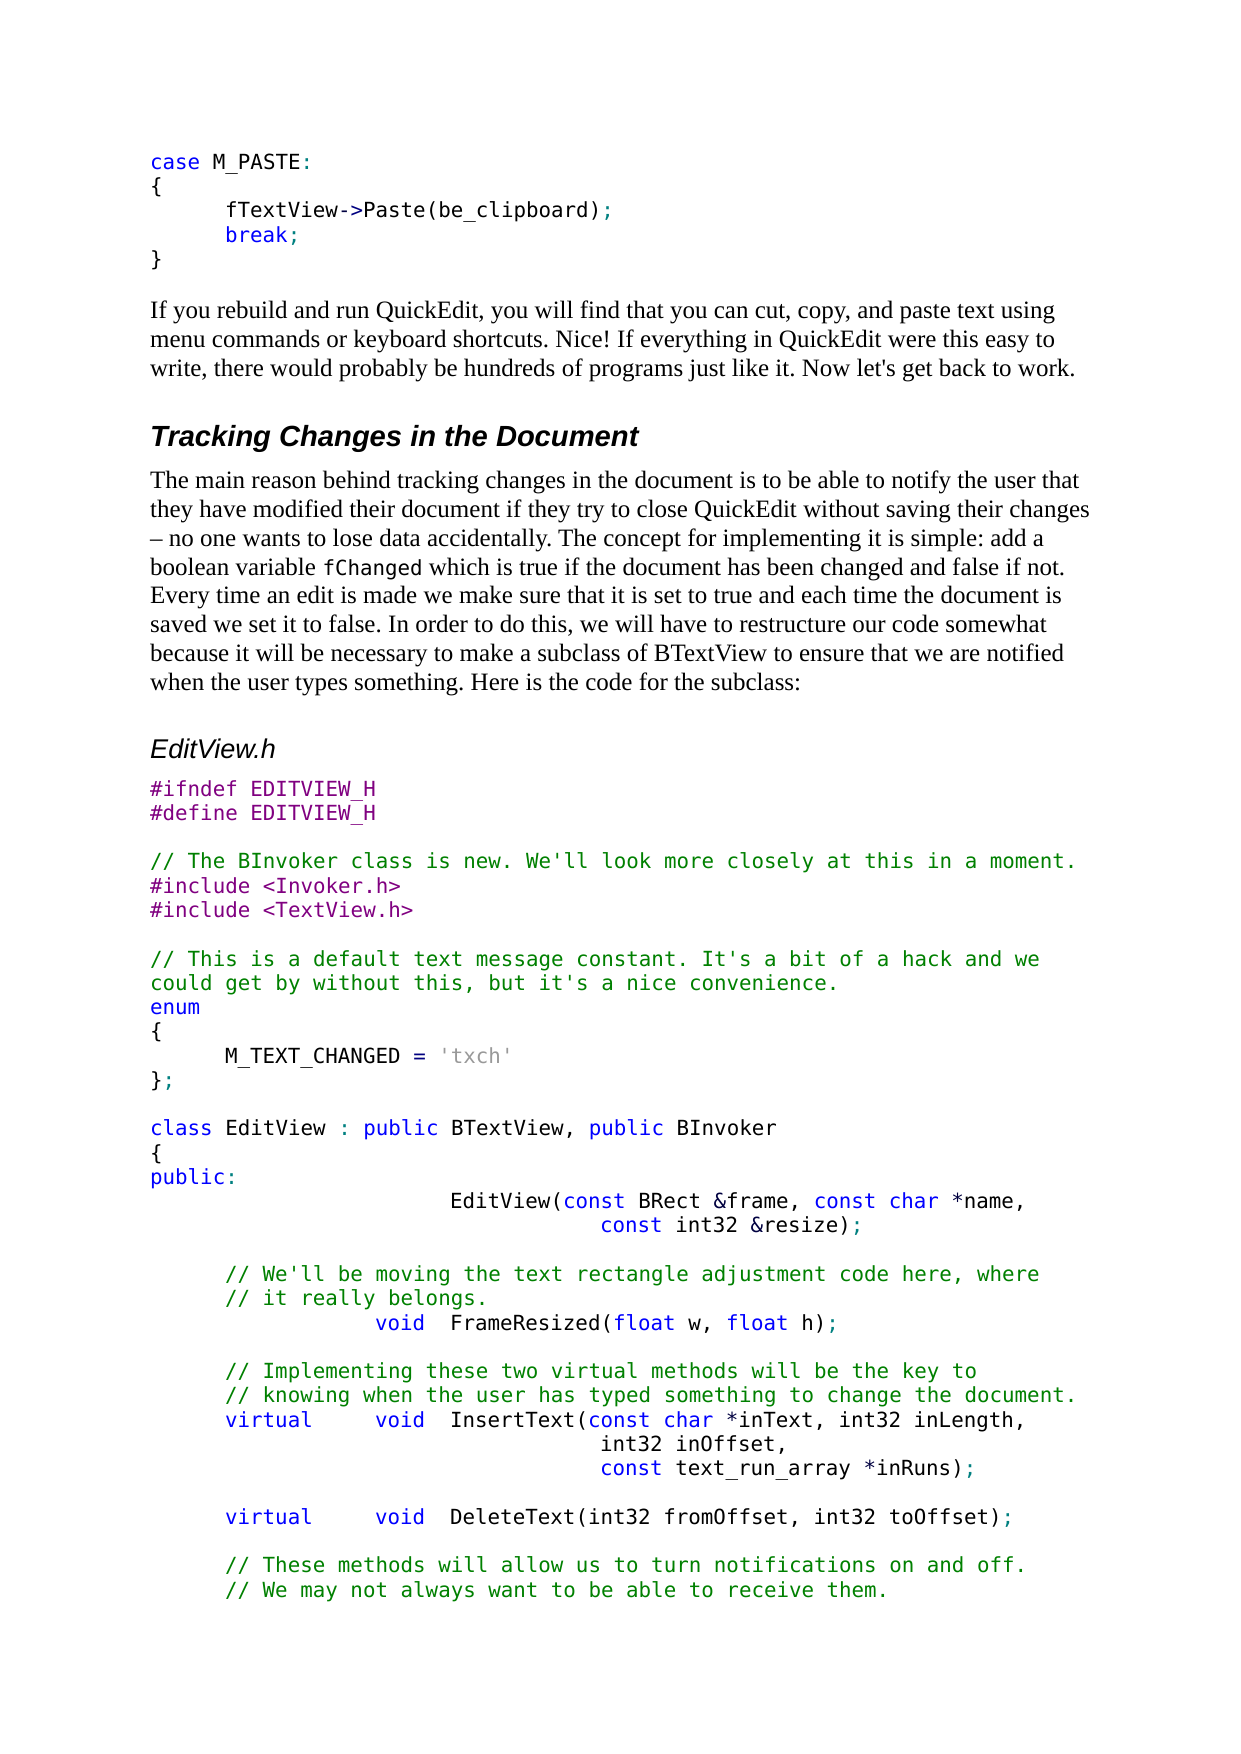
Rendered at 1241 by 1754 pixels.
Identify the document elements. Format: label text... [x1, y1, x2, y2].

text #ifndef EDITVIEW_H [150, 777, 1090, 801]
text virtual void DeleteText(int32 fromOffset, int32 toOffset); [150, 1505, 1090, 1529]
text #include <TextView.h> [150, 898, 1090, 922]
text void FrameResized(float w, float h); [150, 1311, 1090, 1335]
text enum [150, 995, 1090, 1019]
text class EditView : public BTextView, public BInvoker [150, 1116, 1090, 1141]
text } [150, 247, 1090, 271]
text // it really belongs. [150, 1286, 1090, 1311]
text const int32 &resize); [150, 1213, 1090, 1238]
text M_TEXT_CHANGED = 'txch' [150, 1044, 1090, 1068]
text // We may not always want to be able to receive them. [150, 1578, 1090, 1602]
subtitle EditView.h [150, 733, 1090, 764]
text { [150, 174, 1090, 198]
text virtual void InsertText(const char *inText, int32 inLength, [150, 1408, 1090, 1432]
text // The BInvoker class is new. We'll look more closely at this in a moment. [150, 849, 1090, 874]
subtitle Tracking Changes in the Document [150, 419, 1090, 453]
text // This is a default text message constant. It's a bit of a hack and we could get by without this, but it's a nice convenience. [150, 947, 1090, 995]
text The main reason behind tracking changes in the document is to be able to notify the user that they have modified their document if they try to close QuickEdit without saving their changes – no one wants to lose data accidentally. The concept for implementing it is simple: add a boolean variable fChanged which is true if the document has been changed and false if not. Every time an edit is made we make sure that it is set to true and each time the document is saved we set it to false. In order to do this, we will have to restructure our code somewhat because it will be necessary to make a subclass of BTextView to ensure that we are notified when the user types something. Here is the code for the subclass: [150, 465, 1090, 695]
text EditView(const BRect &frame, const char *name, [150, 1189, 1090, 1213]
text case M_PASTE: [150, 150, 1090, 174]
text { [150, 1141, 1090, 1165]
text fTextView->Paste(be_clipboard); [150, 198, 1090, 223]
text // We'll be moving the text rectangle adjustment code here, where [150, 1262, 1090, 1286]
text public: [150, 1165, 1090, 1189]
text #include <Invoker.h> [150, 874, 1090, 898]
text break; [150, 223, 1090, 247]
text const text_run_array *inRuns); [150, 1456, 1090, 1481]
text // knowing when the user has typed something to change the document. [150, 1383, 1090, 1408]
text If you rebuild and run QuickEdit, you will find that you can cut, copy, and paste text using menu commands or keyboard shortcuts. Nice! If everything in QuickEdit were this easy to write, there would probably be hundreds of programs just like it. Now let's get back to work. [150, 296, 1090, 382]
text // Implementing these two virtual methods will be the key to [150, 1359, 1090, 1383]
text int32 inOffset, [150, 1432, 1090, 1456]
text { [150, 1019, 1090, 1044]
text #define EDITVIEW_H [150, 801, 1090, 825]
text }; [150, 1068, 1090, 1092]
text // These methods will allow us to turn notifications on and off. [150, 1553, 1090, 1578]
